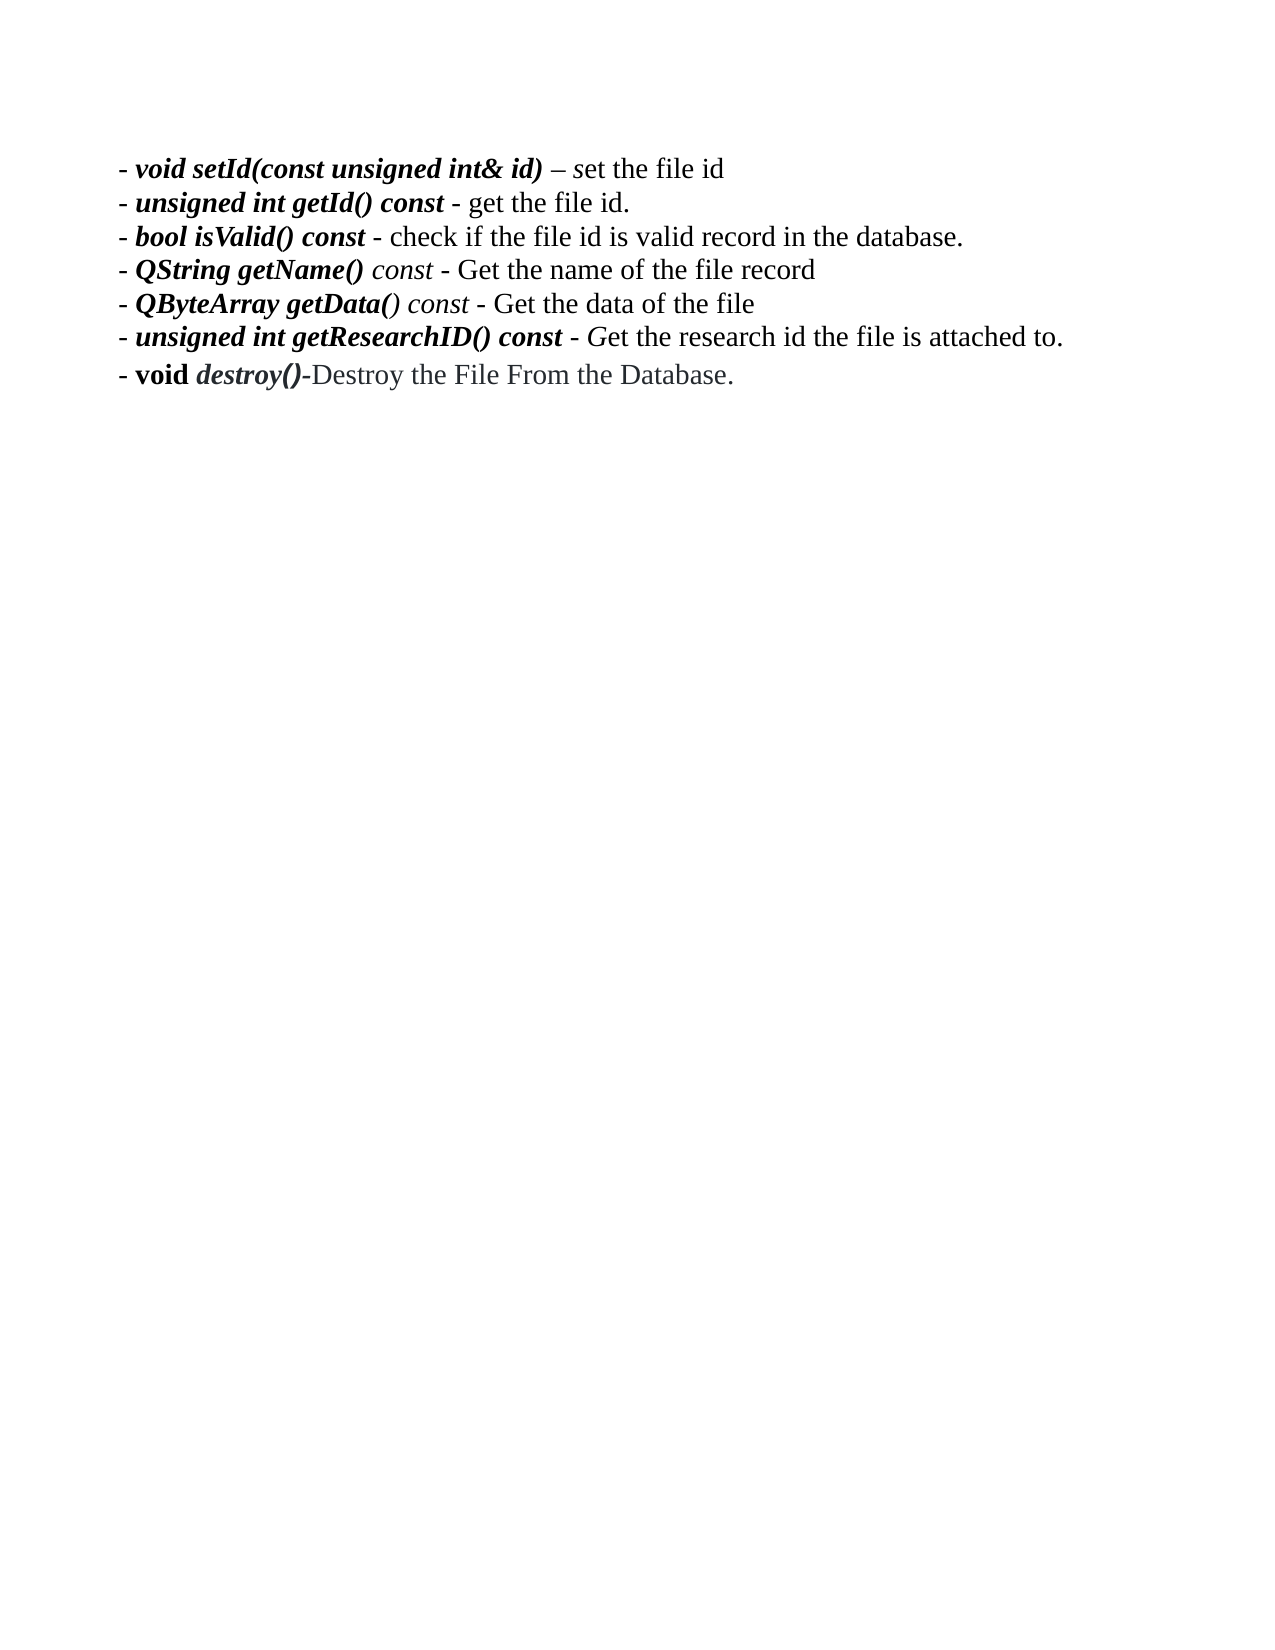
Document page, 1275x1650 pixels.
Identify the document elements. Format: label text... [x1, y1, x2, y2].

text - QByteArray getData() const - Get the data of the file [118, 286, 1157, 319]
text - void setId(const unsigned int& id) – set the file id [118, 152, 1157, 185]
text - bool isValid() const - check if the file id is valid record in the database. [118, 219, 1157, 252]
text - void destroy()-Destroy the File From the Database. [118, 353, 1157, 393]
text - unsigned int getId() const - get the file id. [118, 185, 1157, 219]
text - unsigned int getResearchID() const - Get the research id the file is attached to. [118, 319, 1157, 353]
text - QString getName() const - Get the name of the file record [118, 252, 1157, 286]
